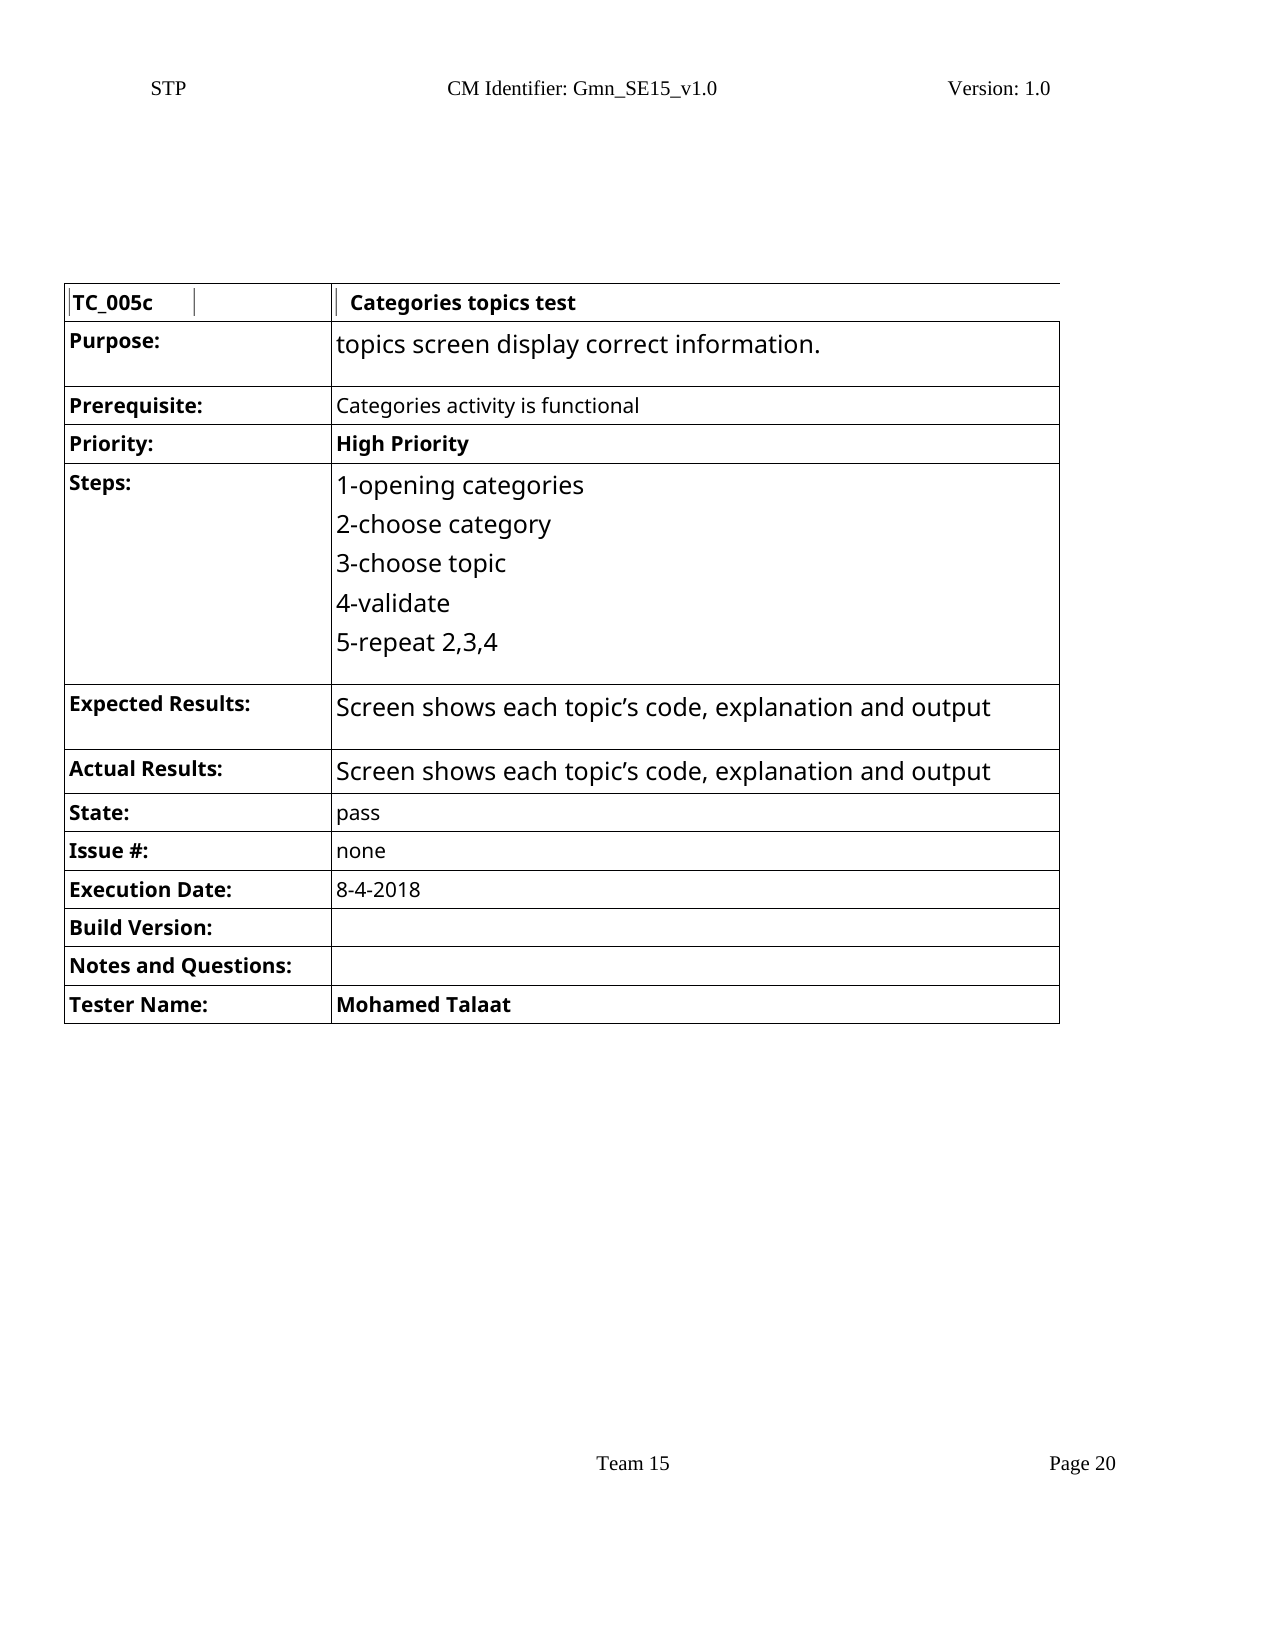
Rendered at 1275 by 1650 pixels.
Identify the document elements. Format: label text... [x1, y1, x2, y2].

table_cell Expected Results: [65, 685, 331, 749]
table_cell Execution Date: [65, 871, 331, 908]
table_cell Tester Name: [65, 986, 331, 1023]
table_cell Steps: [65, 464, 331, 684]
table_cell Actual Results: [65, 750, 331, 793]
table_cell Screen shows each topic’s code, explanation and output [332, 685, 1059, 749]
table_cell [332, 909, 1059, 946]
table_cell none [332, 832, 1059, 869]
table_cell Notes and Questions: [65, 947, 331, 984]
table_header [189, 284, 331, 321]
table_cell Screen shows each topic’s code, explanation and output [332, 750, 1059, 793]
table_cell 8-4-2018 [332, 871, 1059, 908]
table_cell Prerequisite: [65, 387, 331, 424]
table_cell Priority: [65, 425, 331, 463]
table_cell Issue #: [65, 832, 331, 869]
table_cell High Priority [332, 425, 1059, 463]
table_header Categories topics test [332, 284, 1059, 321]
table_cell topics screen display correct information. [332, 322, 1059, 386]
table_cell Purpose: [65, 322, 331, 386]
table_cell State: [65, 794, 331, 831]
table_cell 1-opening categories 2-choose category 3-choose topic 4-validate 5-repeat 2,3,4 [332, 464, 1059, 684]
table_cell pass [332, 794, 1059, 831]
table_cell Categories activity is functional [332, 387, 1059, 424]
table_cell [332, 947, 1059, 984]
table_cell Build Version: [65, 909, 331, 946]
table_header TC_005c [65, 284, 189, 321]
table_cell Mohamed Talaat [332, 986, 1059, 1023]
